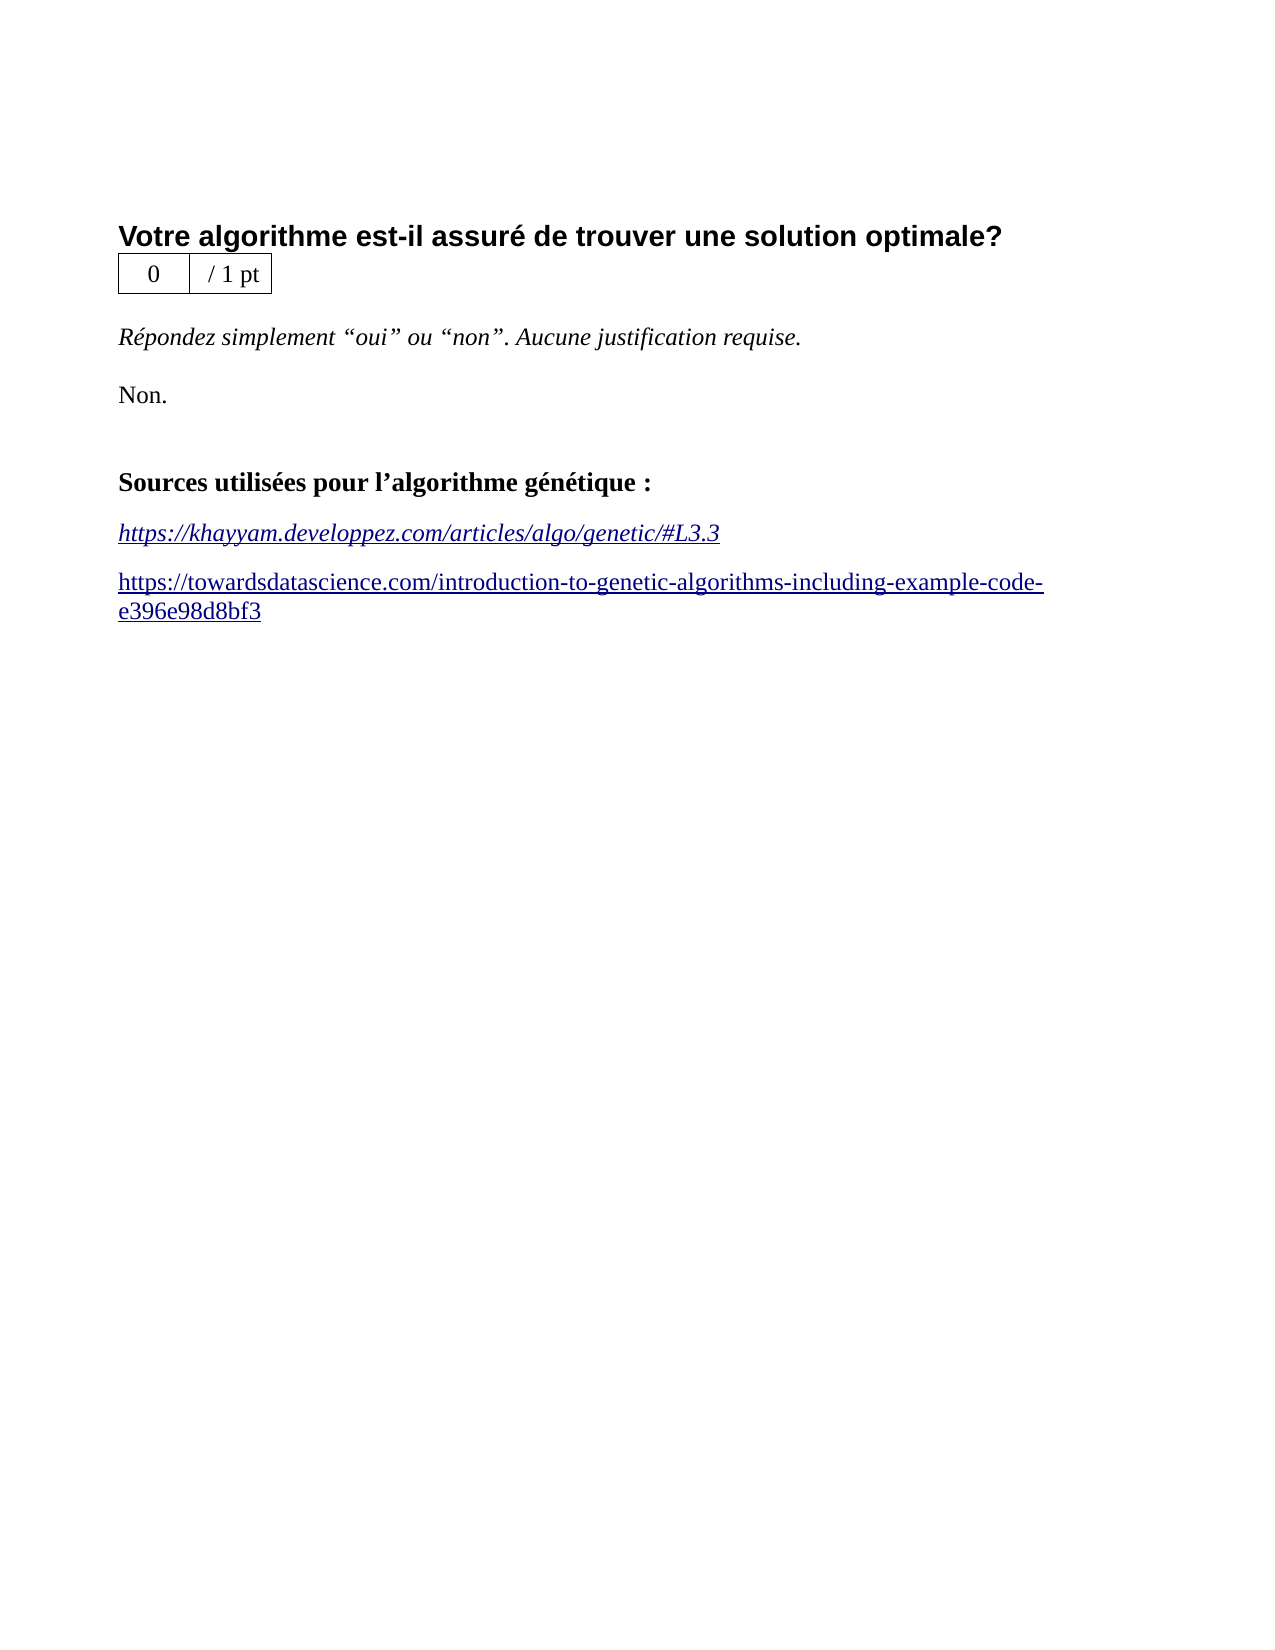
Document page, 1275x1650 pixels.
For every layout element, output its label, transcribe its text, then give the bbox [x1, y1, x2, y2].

text Répondez simplement “oui” ou “non”. Aucune justification requise. [118, 322, 1157, 351]
text https://khayyam.developpez.com/articles/algo/genetic/#L3.3 [118, 518, 1157, 547]
subtitle Votre algorithme est-il assuré de trouver une solution optimale? [118, 219, 1157, 252]
text Sources utilisées pour l’algorithme génétique : [118, 466, 1157, 497]
table_header 0 [119, 254, 189, 293]
text https://towardsdatascience.com/introduction-to-genetic-algorithms-including-example-code-e396e98d8bf3 [118, 567, 1157, 625]
table_header / 1 pt [190, 254, 271, 293]
text Non. [118, 380, 1157, 409]
